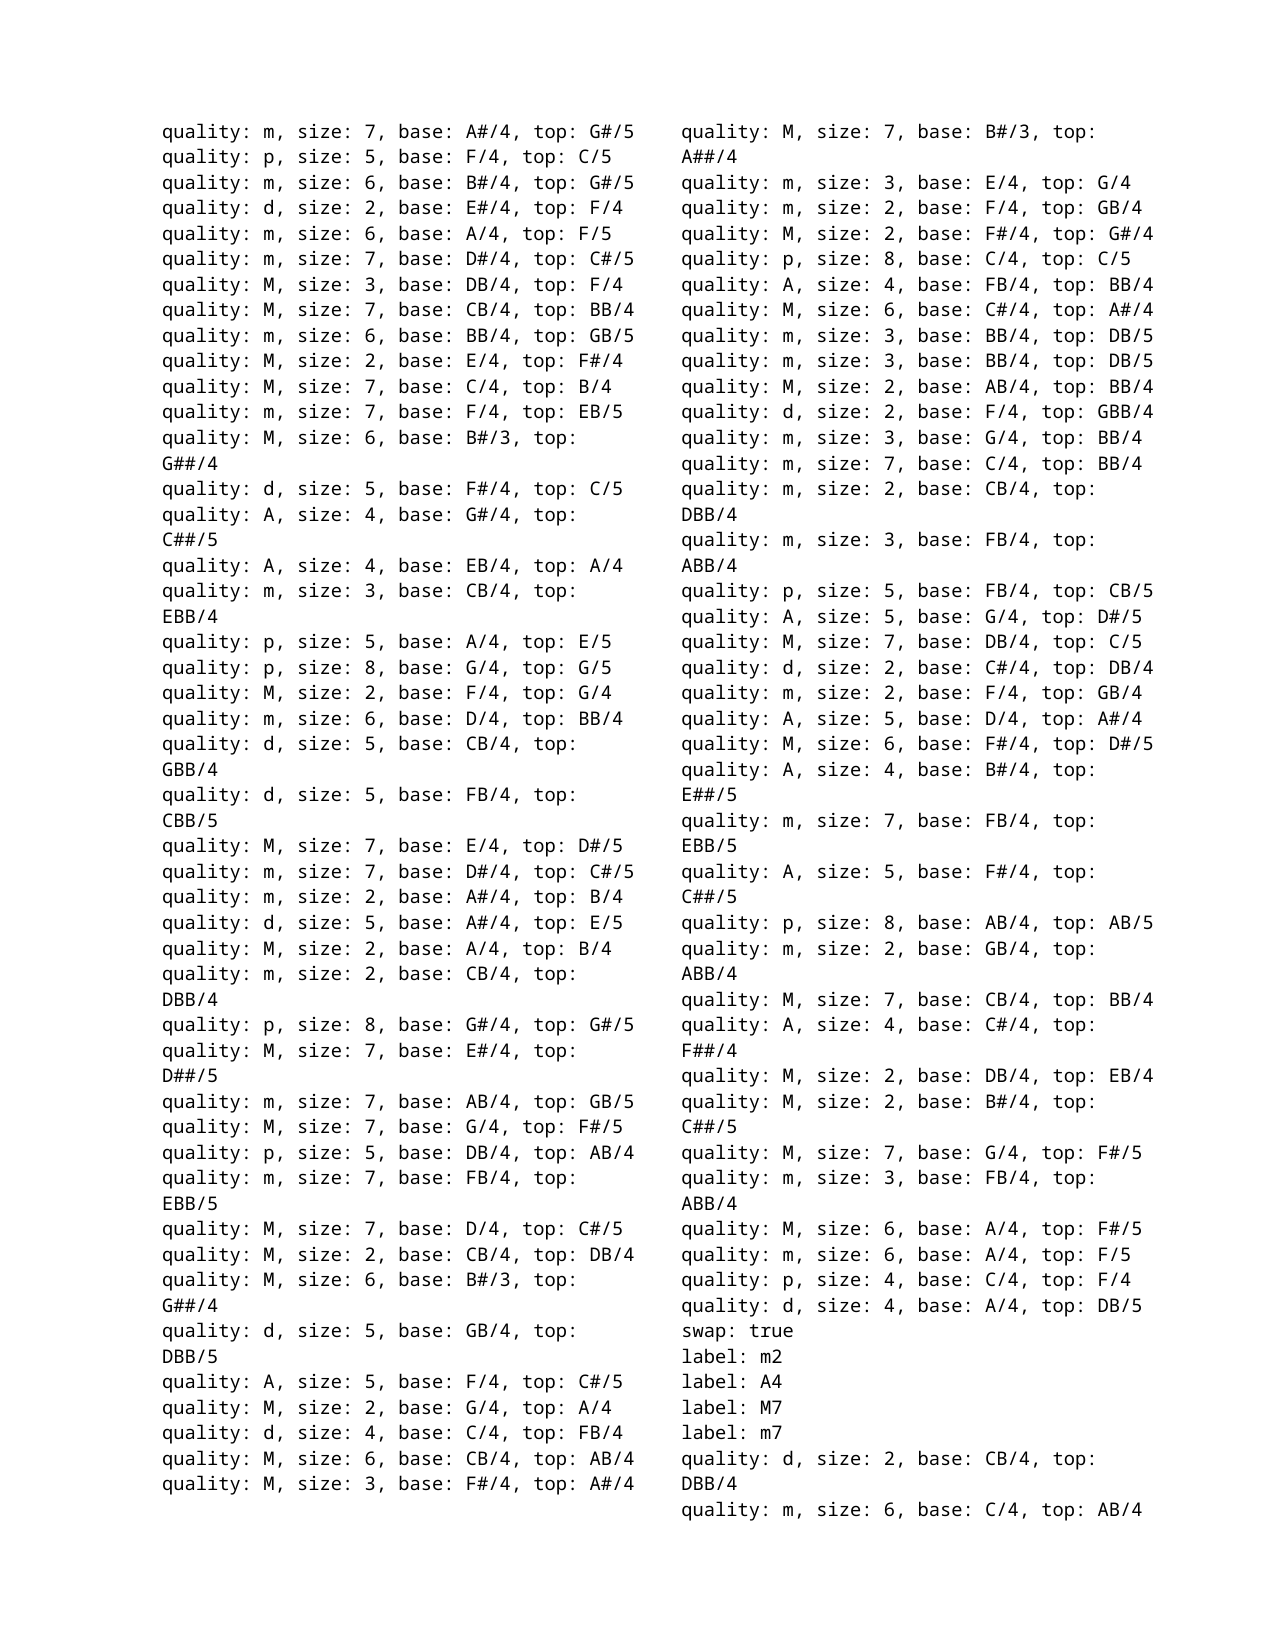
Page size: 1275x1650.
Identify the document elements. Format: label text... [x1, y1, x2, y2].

text quality: M, size: 7, base: E/4, top: D#/5 [162, 833, 637, 858]
text quality: M, size: 3, base: DB/4, top: F/4 [162, 271, 637, 297]
text quality: M, size: 6, base: A/4, top: F#/5 [681, 1216, 1157, 1241]
text quality: m, size: 7, base: AB/4, top: GB/5 [162, 1088, 637, 1113]
text quality: p, size: 8, base: G/4, top: G/5 [162, 654, 637, 679]
text label: M7 [681, 1394, 1157, 1420]
text quality: M, size: 2, base: A/4, top: B/4 [162, 935, 637, 960]
text quality: d, size: 4, base: A/4, top: DB/5 [681, 1292, 1157, 1318]
text quality: m, size: 6, base: B#/4, top: G#/5 [162, 169, 637, 195]
text quality: p, size: 5, base: A/4, top: E/5 [162, 628, 637, 654]
text quality: m, size: 3, base: CB/4, top: EBB/4 [162, 577, 637, 628]
text quality: d, size: 2, base: F/4, top: GBB/4 [681, 399, 1157, 424]
text quality: M, size: 2, base: B#/4, top: C##/5 [681, 1088, 1157, 1139]
text quality: m, size: 2, base: F/4, top: GB/4 [681, 195, 1157, 220]
text quality: A, size: 4, base: FB/4, top: BB/4 [681, 271, 1157, 297]
text quality: M, size: 2, base: CB/4, top: DB/4 [162, 1241, 637, 1267]
text quality: d, size: 5, base: CB/4, top: GBB/4 [162, 731, 637, 782]
text quality: A, size: 5, base: G/4, top: D#/5 [681, 603, 1157, 628]
text quality: A, size: 5, base: D/4, top: A#/4 [681, 705, 1157, 731]
text quality: m, size: 2, base: CB/4, top: DBB/4 [681, 475, 1157, 526]
text quality: M, size: 6, base: B#/3, top: G##/4 [162, 1267, 637, 1318]
text quality: m, size: 2, base: GB/4, top: ABB/4 [681, 935, 1157, 986]
text quality: m, size: 2, base: A#/4, top: B/4 [162, 884, 637, 909]
text quality: m, size: 7, base: A#/4, top: G#/5 [162, 118, 637, 144]
text quality: M, size: 7, base: CB/4, top: BB/4 [681, 986, 1157, 1011]
text quality: m, size: 7, base: FB/4, top: EBB/5 [681, 807, 1157, 858]
text quality: m, size: 3, base: BB/4, top: DB/5 [681, 348, 1157, 373]
text quality: d, size: 5, base: GB/4, top: DBB/5 [162, 1318, 637, 1369]
text quality: M, size: 2, base: E/4, top: F#/4 [162, 348, 637, 373]
text quality: m, size: 6, base: A/4, top: F/5 [681, 1241, 1157, 1267]
text quality: m, size: 6, base: D/4, top: BB/4 [162, 705, 637, 731]
text quality: m, size: 7, base: D#/4, top: C#/5 [162, 246, 637, 271]
text quality: p, size: 8, base: AB/4, top: AB/5 [681, 909, 1157, 935]
text quality: p, size: 5, base: F/4, top: C/5 [162, 144, 637, 169]
text quality: m, size: 2, base: CB/4, top: DBB/4 [162, 960, 637, 1011]
text quality: M, size: 2, base: F/4, top: G/4 [162, 679, 637, 705]
text quality: M, size: 6, base: B#/3, top: G##/4 [162, 424, 637, 475]
text quality: p, size: 8, base: G#/4, top: G#/5 [162, 1011, 637, 1037]
text quality: M, size: 7, base: CB/4, top: BB/4 [162, 297, 637, 322]
text quality: M, size: 7, base: G/4, top: F#/5 [162, 1113, 637, 1139]
text quality: M, size: 6, base: C#/4, top: A#/4 [681, 297, 1157, 322]
text quality: m, size: 3, base: E/4, top: G/4 [681, 169, 1157, 195]
text quality: A, size: 4, base: EB/4, top: A/4 [162, 552, 637, 577]
text quality: m, size: 7, base: C/4, top: BB/4 [681, 450, 1157, 475]
text label: m2 [681, 1343, 1157, 1369]
text quality: M, size: 2, base: F#/4, top: G#/4 [681, 220, 1157, 246]
text quality: A, size: 5, base: F#/4, top: C##/5 [681, 858, 1157, 909]
text quality: M, size: 7, base: E#/4, top: D##/5 [162, 1037, 637, 1088]
text quality: M, size: 6, base: CB/4, top: AB/4 [162, 1445, 637, 1471]
text quality: A, size: 4, base: G#/4, top: C##/5 [162, 501, 637, 552]
text quality: M, size: 7, base: DB/4, top: C/5 [681, 628, 1157, 654]
text quality: p, size: 5, base: DB/4, top: AB/4 [162, 1139, 637, 1164]
text quality: m, size: 3, base: FB/4, top: ABB/4 [681, 526, 1157, 577]
text quality: m, size: 6, base: C/4, top: AB/4 [681, 1496, 1157, 1522]
text quality: m, size: 7, base: D#/4, top: C#/5 [162, 858, 637, 884]
text quality: m, size: 2, base: F/4, top: GB/4 [681, 679, 1157, 705]
text quality: M, size: 2, base: AB/4, top: BB/4 [681, 373, 1157, 399]
text quality: M, size: 7, base: D/4, top: C#/5 [162, 1216, 637, 1241]
text quality: A, size: 5, base: F/4, top: C#/5 [162, 1369, 637, 1394]
text quality: d, size: 5, base: FB/4, top: CBB/5 [162, 782, 637, 833]
text quality: m, size: 7, base: FB/4, top: EBB/5 [162, 1164, 637, 1216]
text quality: A, size: 4, base: C#/4, top: F##/4 [681, 1011, 1157, 1062]
text quality: d, size: 5, base: A#/4, top: E/5 [162, 909, 637, 935]
text quality: M, size: 2, base: G/4, top: A/4 [162, 1394, 637, 1420]
text quality: d, size: 2, base: C#/4, top: DB/4 [681, 654, 1157, 679]
text quality: d, size: 2, base: CB/4, top: DBB/4 [681, 1445, 1157, 1496]
text quality: M, size: 7, base: G/4, top: F#/5 [681, 1139, 1157, 1164]
text quality: m, size: 3, base: FB/4, top: ABB/4 [681, 1164, 1157, 1216]
text quality: m, size: 6, base: A/4, top: F/5 [162, 220, 637, 246]
text quality: p, size: 4, base: C/4, top: F/4 [681, 1267, 1157, 1292]
text label: A4 [681, 1369, 1157, 1394]
text swap: true [681, 1318, 1157, 1343]
text quality: M, size: 3, base: F#/4, top: A#/4 [162, 1471, 637, 1496]
text quality: A, size: 4, base: B#/4, top: E##/5 [681, 756, 1157, 807]
text quality: M, size: 7, base: C/4, top: B/4 [162, 373, 637, 399]
text quality: M, size: 7, base: B#/3, top: A##/4 [681, 118, 1157, 169]
text quality: m, size: 7, base: F/4, top: EB/5 [162, 399, 637, 424]
text quality: p, size: 8, base: C/4, top: C/5 [681, 246, 1157, 271]
text quality: m, size: 3, base: G/4, top: BB/4 [681, 424, 1157, 450]
text quality: p, size: 5, base: FB/4, top: CB/5 [681, 577, 1157, 603]
text quality: m, size: 3, base: BB/4, top: DB/5 [681, 322, 1157, 348]
text quality: M, size: 6, base: F#/4, top: D#/5 [681, 731, 1157, 756]
text quality: d, size: 4, base: C/4, top: FB/4 [162, 1420, 637, 1445]
text label: m7 [681, 1420, 1157, 1445]
text quality: d, size: 5, base: F#/4, top: C/5 [162, 475, 637, 501]
text quality: M, size: 2, base: DB/4, top: EB/4 [681, 1062, 1157, 1088]
text quality: m, size: 6, base: BB/4, top: GB/5 [162, 322, 637, 348]
text quality: d, size: 2, base: E#/4, top: F/4 [162, 195, 637, 220]
